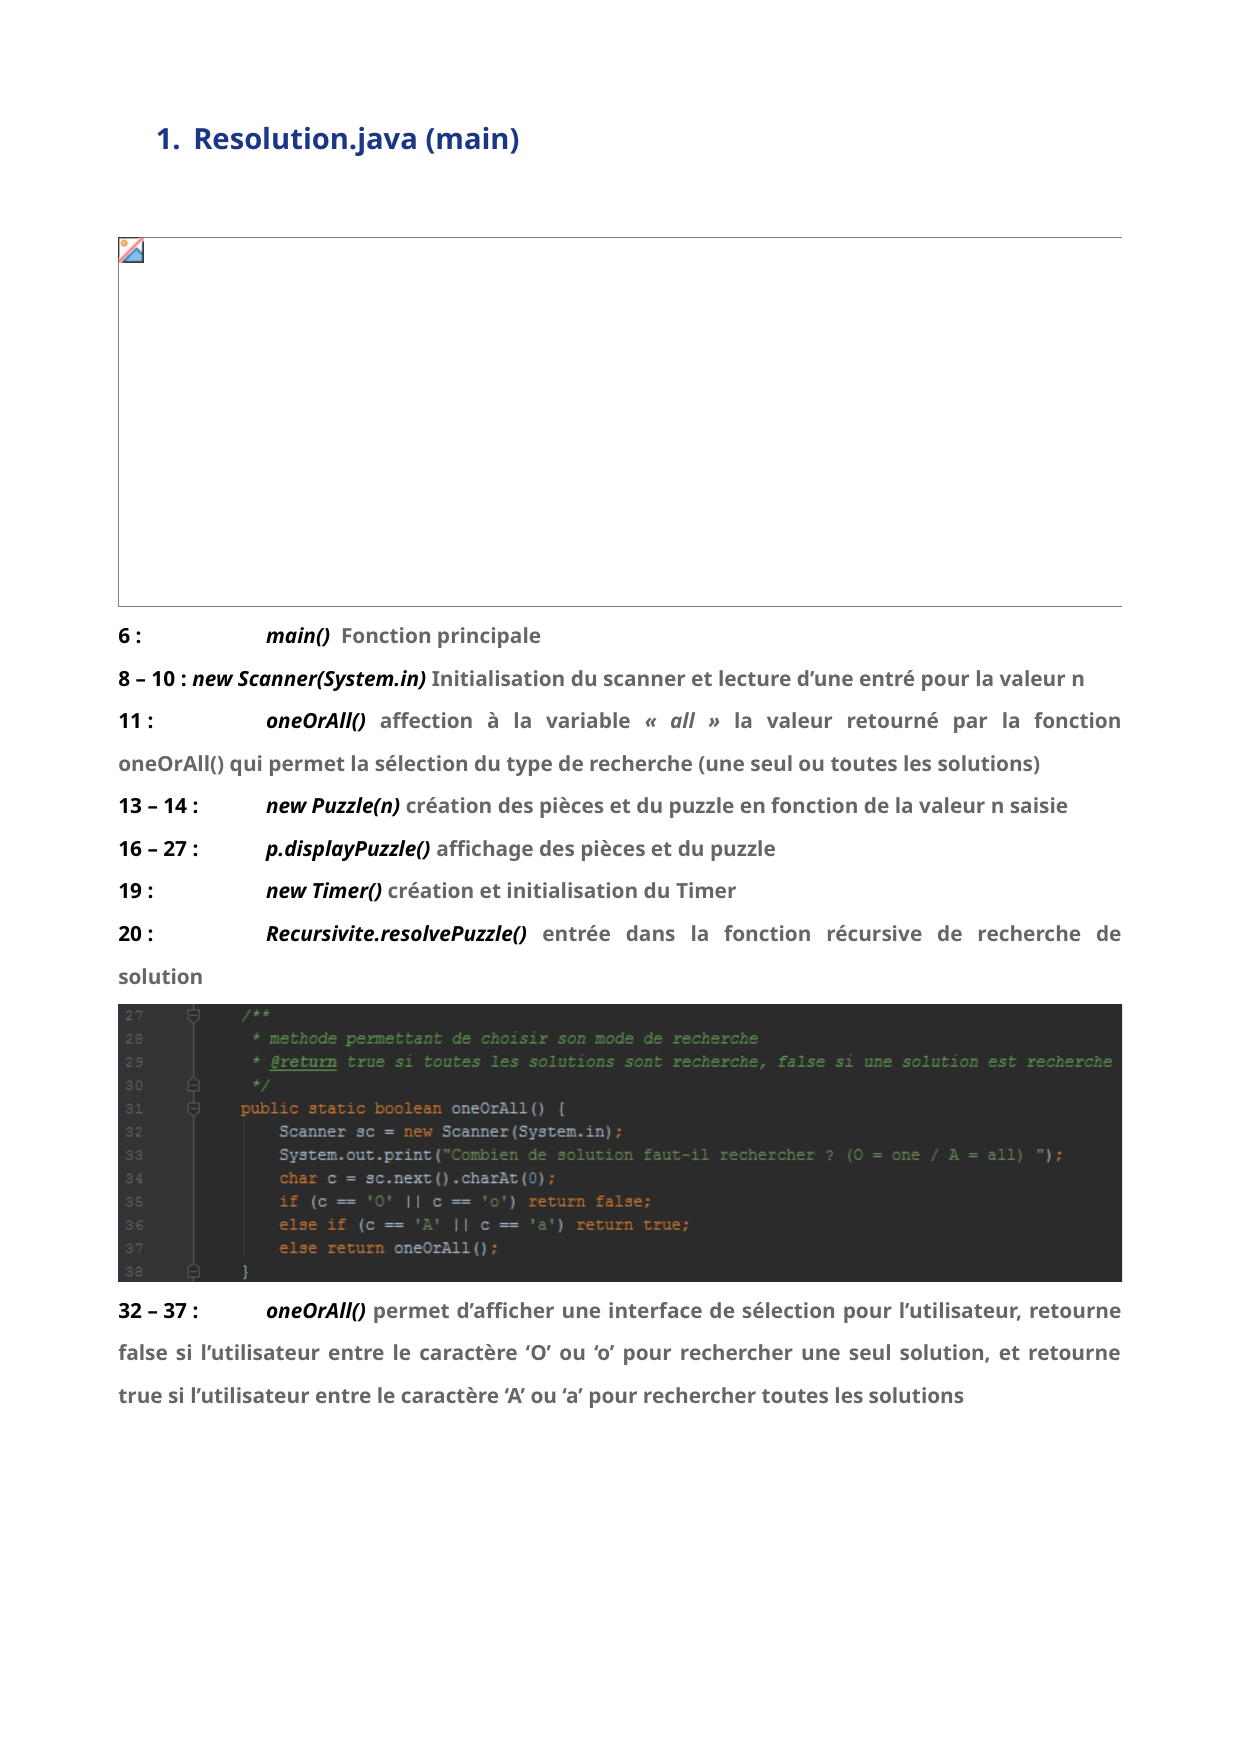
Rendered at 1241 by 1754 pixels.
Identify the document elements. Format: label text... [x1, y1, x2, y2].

text [119, 238, 1122, 606]
text 32 – 37 : oneOrAll() permet d’afficher une interface de sélection pour l’utilisateur, retourne false si l’utilisateur entre le caractère ‘O’ ou ‘o’ pour rechercher une seul solution, et retourne true si l’utilisateur entre le caractère ‘A’ ou ‘a’ pour rechercher toutes les solutions [118, 1282, 1122, 1409]
text 20 : Recursivite.resolvePuzzle() entrée dans la fonction récursive de recherche de solution [118, 919, 1122, 990]
picture [118, 1004, 1123, 1282]
text 16 – 27 : p.displayPuzzle() affichage des pièces et du puzzle [118, 834, 1122, 862]
text 13 – 14 : new Puzzle(n) création des pièces et du puzzle en fonction de la valeur n saisie [118, 791, 1122, 820]
text 8 – 10 : new Scanner(System.in) Initialisation du scanner et lecture d’une entré pour la valeur n [118, 664, 1122, 692]
text 11 : oneOrAll() affection à la variable « all » la valeur retourné par la fonction oneOrAll() qui permet la sélection du type de recherche (une seul ou toutes les solutions) [118, 706, 1122, 777]
list Resolution.java (main) [156, 118, 1122, 158]
text 19 : new Timer() création et initialisation du Timer [118, 877, 1122, 905]
text 6 : main() Fonction principale [118, 607, 1122, 649]
